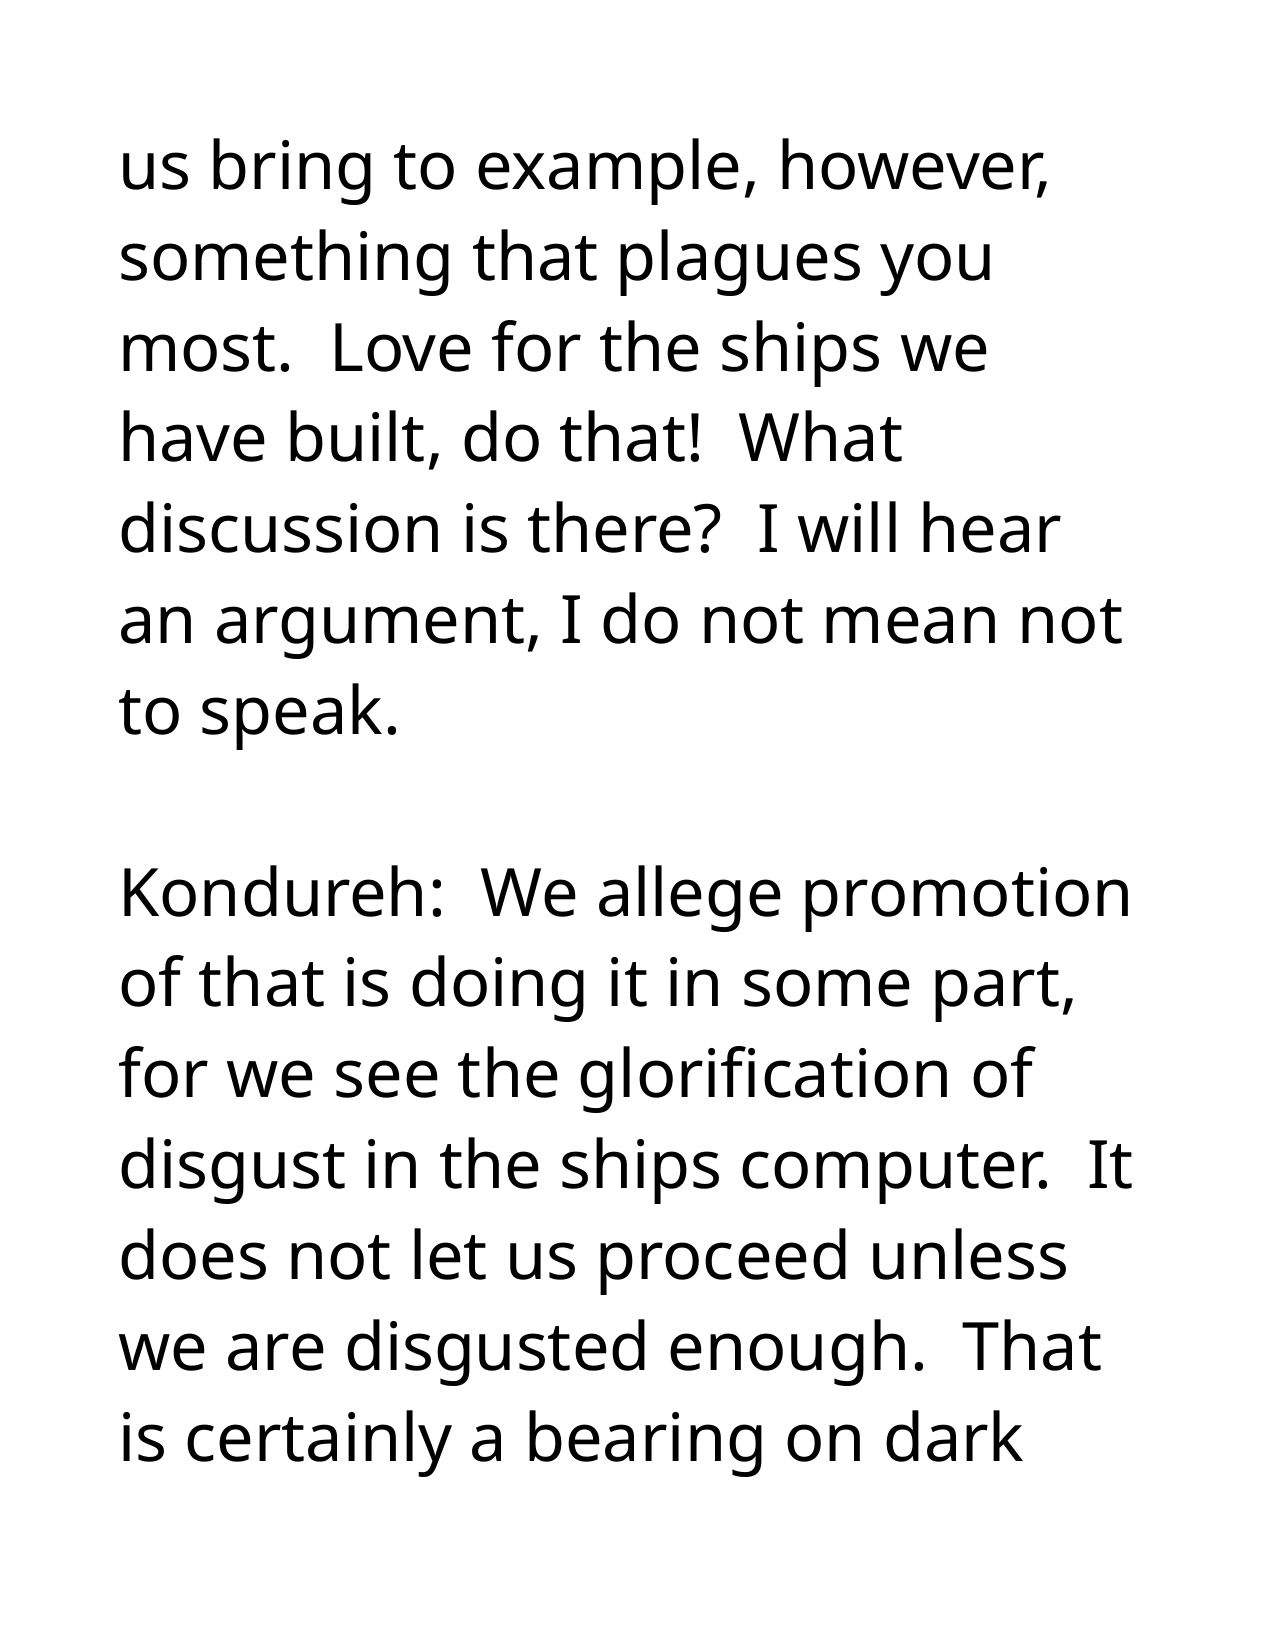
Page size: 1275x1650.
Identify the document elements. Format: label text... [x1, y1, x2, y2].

text us bring to example, however, something that plagues you most. Love for the ships we have built, do that! What discussion is there? I will hear an argument, I do not mean not to speak. [118, 118, 1157, 754]
text Kondureh: We allege promotion of that is doing it in some part, for we see the glorification of disgust in the ships computer. It does not let us proceed unless we are disgusted enough. That is certainly a bearing on dark [118, 845, 1157, 1481]
